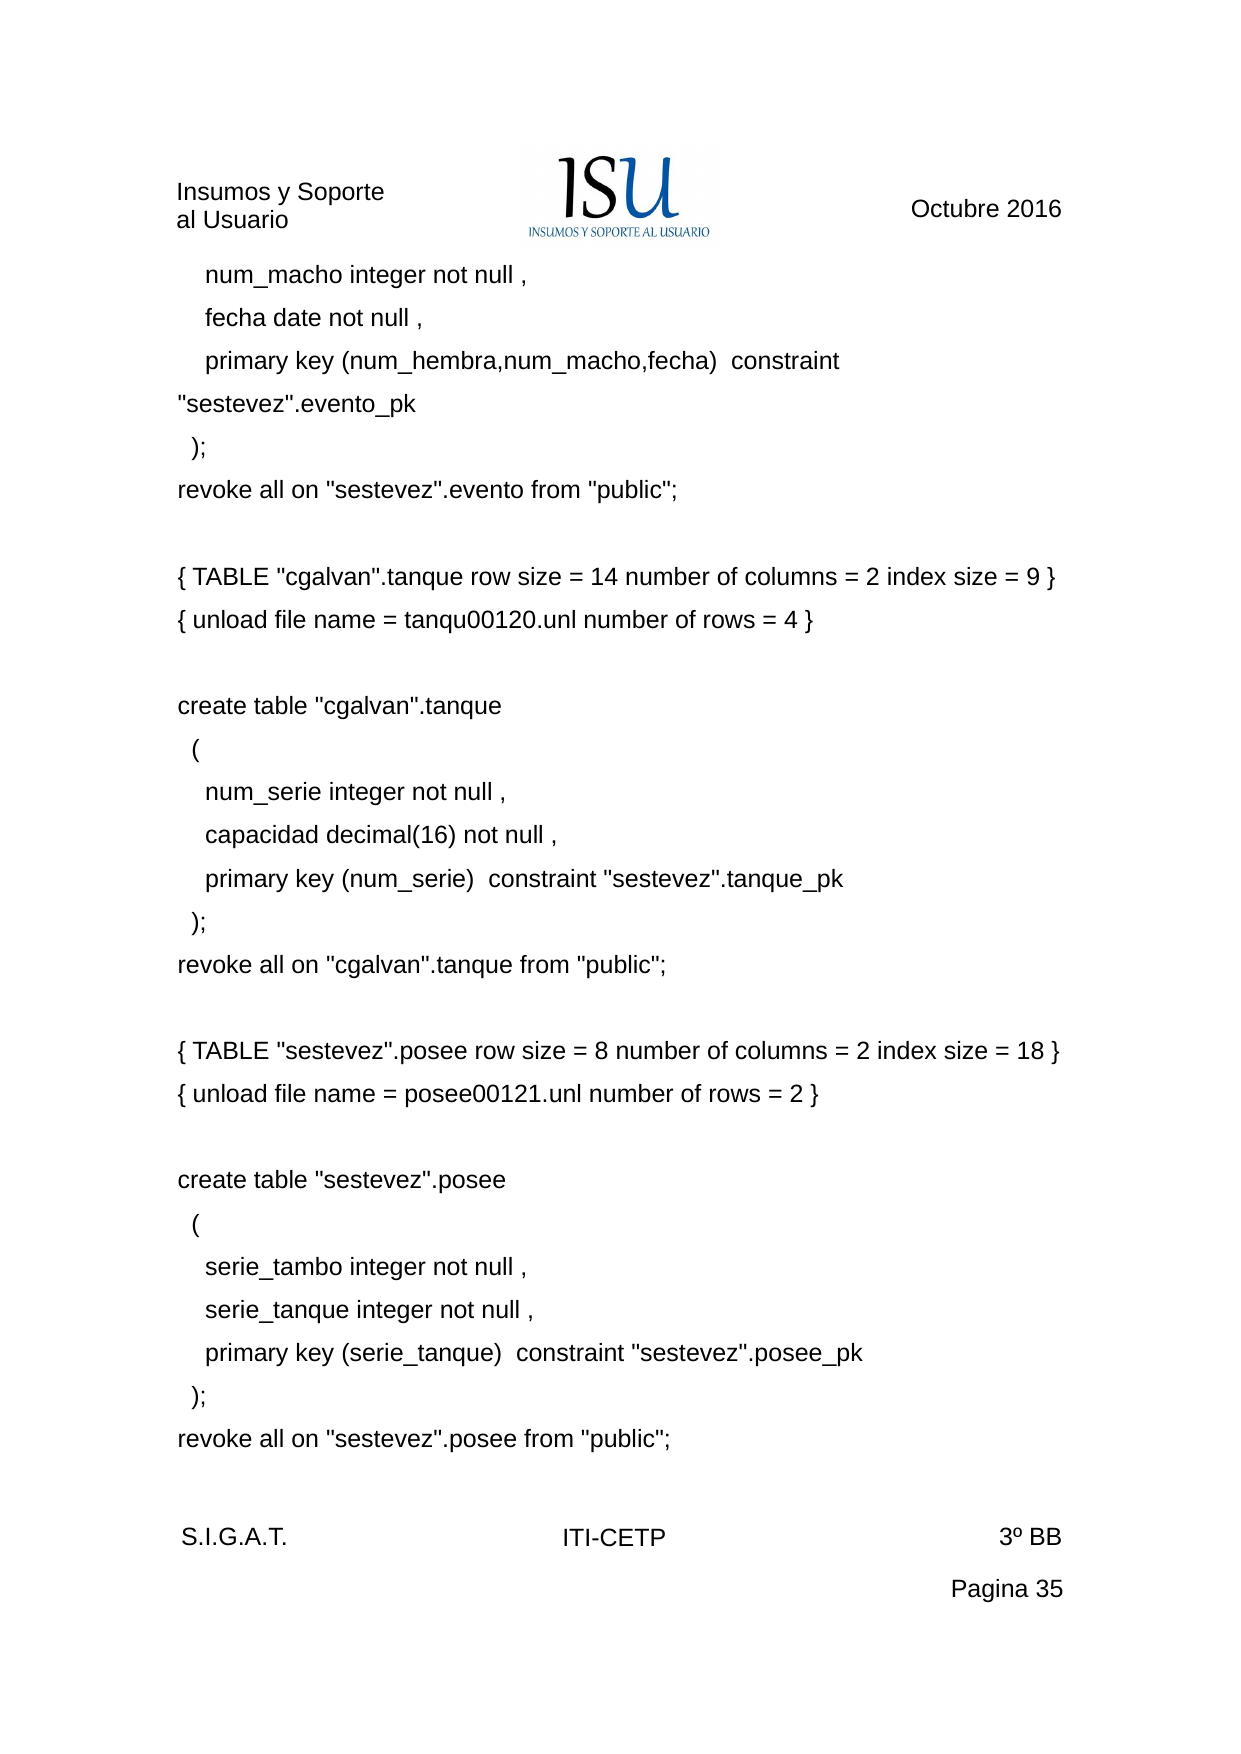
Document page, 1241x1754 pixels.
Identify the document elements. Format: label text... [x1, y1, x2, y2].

text revoke all on "cgalvan".tanque from "public"; [177, 950, 1063, 978]
text revoke all on "sestevez".posee from "public"; [177, 1424, 1063, 1453]
text primary key (num_serie) constraint "sestevez".tanque_pk [177, 863, 1063, 892]
text revoke all on "sestevez".evento from "public"; [177, 475, 1063, 504]
text ( [177, 734, 1063, 763]
text ( [177, 1208, 1063, 1237]
text create table "cgalvan".tanque [177, 691, 1063, 720]
text serie_tambo integer not null , [177, 1252, 1063, 1280]
text ); [177, 907, 1063, 935]
picture [517, 138, 723, 252]
text ); [177, 432, 1063, 461]
text { TABLE "cgalvan".tanque row size = 14 number of columns = 2 index size = 9 } [177, 562, 1063, 590]
text num_macho integer not null , [177, 260, 1063, 288]
text { unload file name = posee00121.unl number of rows = 2 } [177, 1079, 1063, 1108]
text create table "sestevez".posee [177, 1165, 1063, 1194]
text { unload file name = tanqu00120.unl number of rows = 4 } [177, 605, 1063, 633]
text num_serie integer not null , [177, 777, 1063, 806]
text ); [177, 1381, 1063, 1410]
text primary key (num_hembra,num_macho,fecha) constraint "sestevez".evento_pk [177, 346, 1063, 418]
text serie_tanque integer not null , [177, 1295, 1063, 1323]
text { TABLE "sestevez".posee row size = 8 number of columns = 2 index size = 18 } [177, 1036, 1063, 1065]
text primary key (serie_tanque) constraint "sestevez".posee_pk [177, 1338, 1063, 1367]
text fecha date not null , [177, 303, 1063, 332]
text capacidad decimal(16) not null , [177, 820, 1063, 849]
